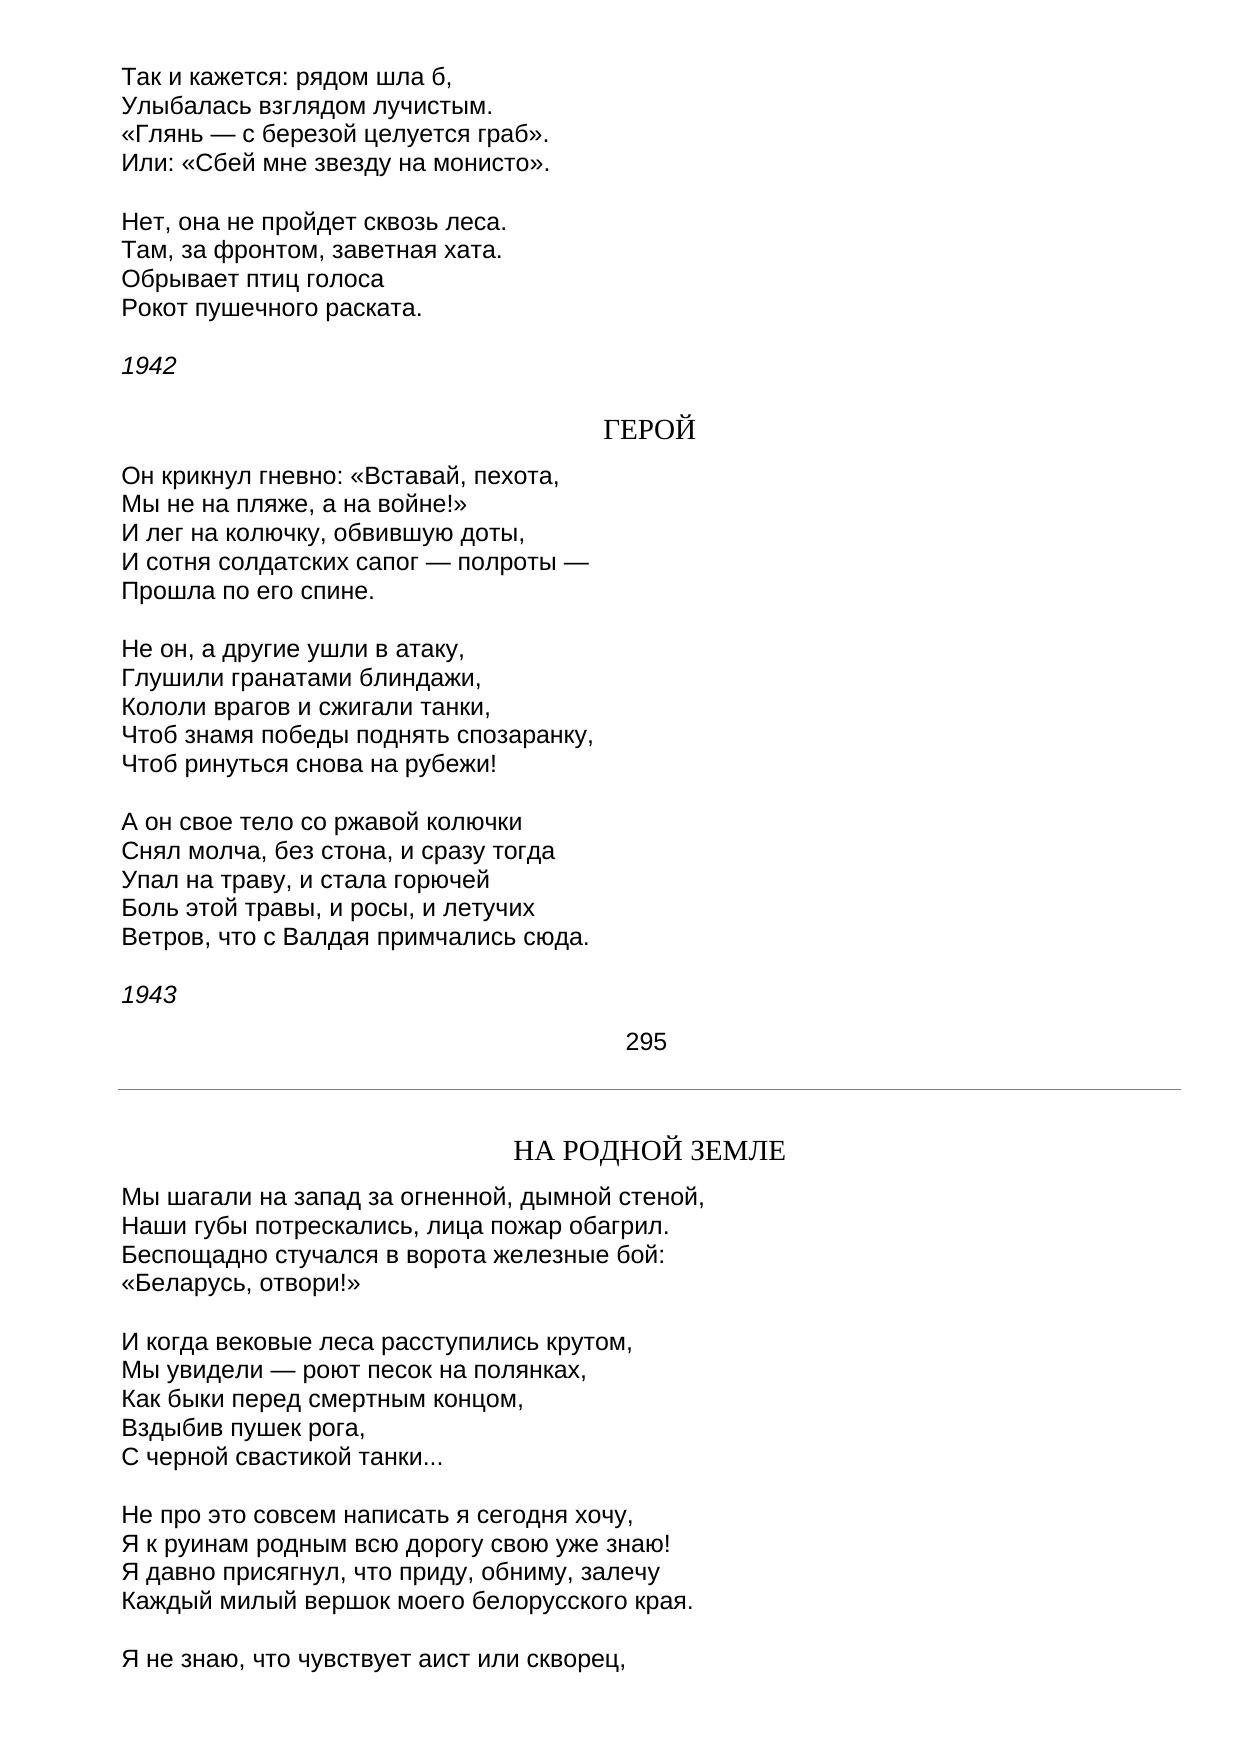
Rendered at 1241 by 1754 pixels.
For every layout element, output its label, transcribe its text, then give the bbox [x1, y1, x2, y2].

subtitle НА РОДНОЙ ЗЕМЛЕ [118, 1133, 1181, 1167]
text 295 [118, 1027, 1181, 1055]
table_header Мы шагали на запад за огненной, дымной стеной, Наши губы потрескались, лица пожар обагрил. Беспощадно стучался в ворота железные бой: «Беларусь, отвори!» И когда вековые леса расступились крутом, Мы увидели — роют песок на полянках, Как быки перед смертным концом, Вздыбив пушек рога, С черной свастикой танки... Не про это совсем написать я сегодня хочу, Я к руинам родным всю дорогу свою уже знаю! Я давно присягнул, что приду, обниму, залечу Каждый милый вершок моего белорусского края. Я не знаю, что чувствует аист или скворец, [118, 1179, 807, 1676]
table_header Он крикнул гневно: «Вставай, пехота, Мы не на пляже, а на войне!» И лег на колючку, обвившую доты, И сотня солдатских сапог — полроты — Прошла по его спине. Не он, а другие ушли в атаку, Глушили гранатами блиндажи, Кололи врагов и сжигали танки, Чтоб знамя победы поднять спозаранку, Чтоб ринуться снова на рубежи! А он свое тело со ржавой колючки Снял молча, без стона, и сразу тогда Упал на траву, и стала горючей Боль этой травы, и росы, и летучих Ветров, что с Валдая примчались сюда. 1943 [118, 458, 618, 1027]
table_header Так и кажется: рядом шла б, Улыбалась взглядом лучистым. «Глянь — с березой целуется граб». Или: «Сбей мне звезду на монисто». Нет, она не пройдет сквозь леса. Там, за фронтом, заветная хата. Обрывает птиц голоса Рокот пушечного раската. 1942 [118, 59, 580, 397]
subtitle ГЕРОЙ [118, 412, 1181, 445]
